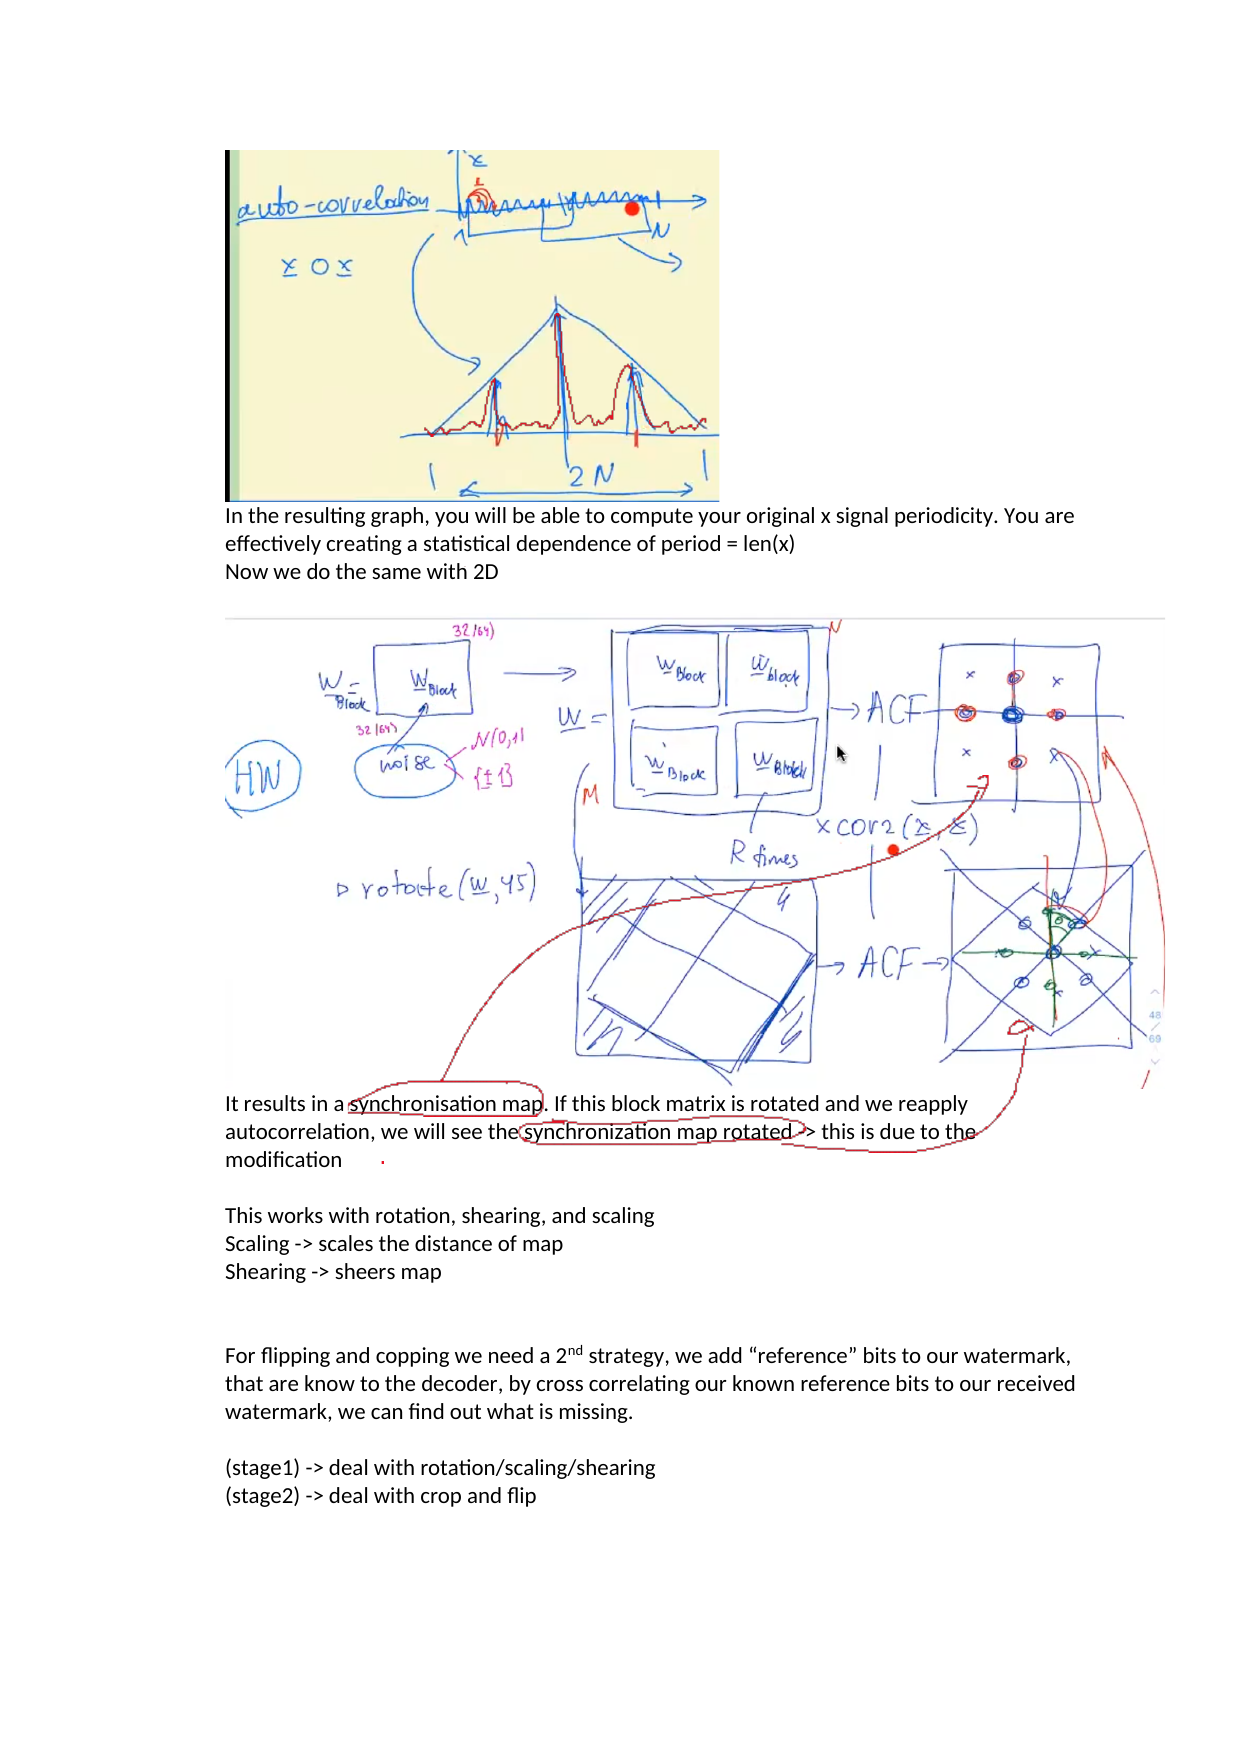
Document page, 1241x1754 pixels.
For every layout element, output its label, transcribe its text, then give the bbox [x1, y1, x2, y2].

list Now we do the same with 2D [225, 557, 1090, 586]
list Shearing -> sheers map [225, 1257, 1090, 1285]
list For flipping and copping we need a 2nd strategy, we add “reference” bits to our watermark, that are know to the decoder, by cross correlating our known reference bits to our received watermark, we can find out what is missing. [225, 1341, 1090, 1425]
list Scaling -> scales the distance of map [225, 1229, 1090, 1257]
list In the resulting graph, you will be able to compute your original x signal periodicity. You are effectively creating a statistical dependence of period = len(x) [225, 501, 1090, 557]
list This works with rotation, shearing, and scaling [225, 1201, 1090, 1229]
list (stage2) -> deal with crop and flip [225, 1481, 1090, 1509]
list It results in a synchronisation map. If this block matrix is rotated and we reapply autocorrelation, we will see the synchronization map rotated -> this is due to the modification [225, 1089, 1090, 1173]
list (stage1) -> deal with rotation/scaling/shearing [225, 1453, 1090, 1481]
